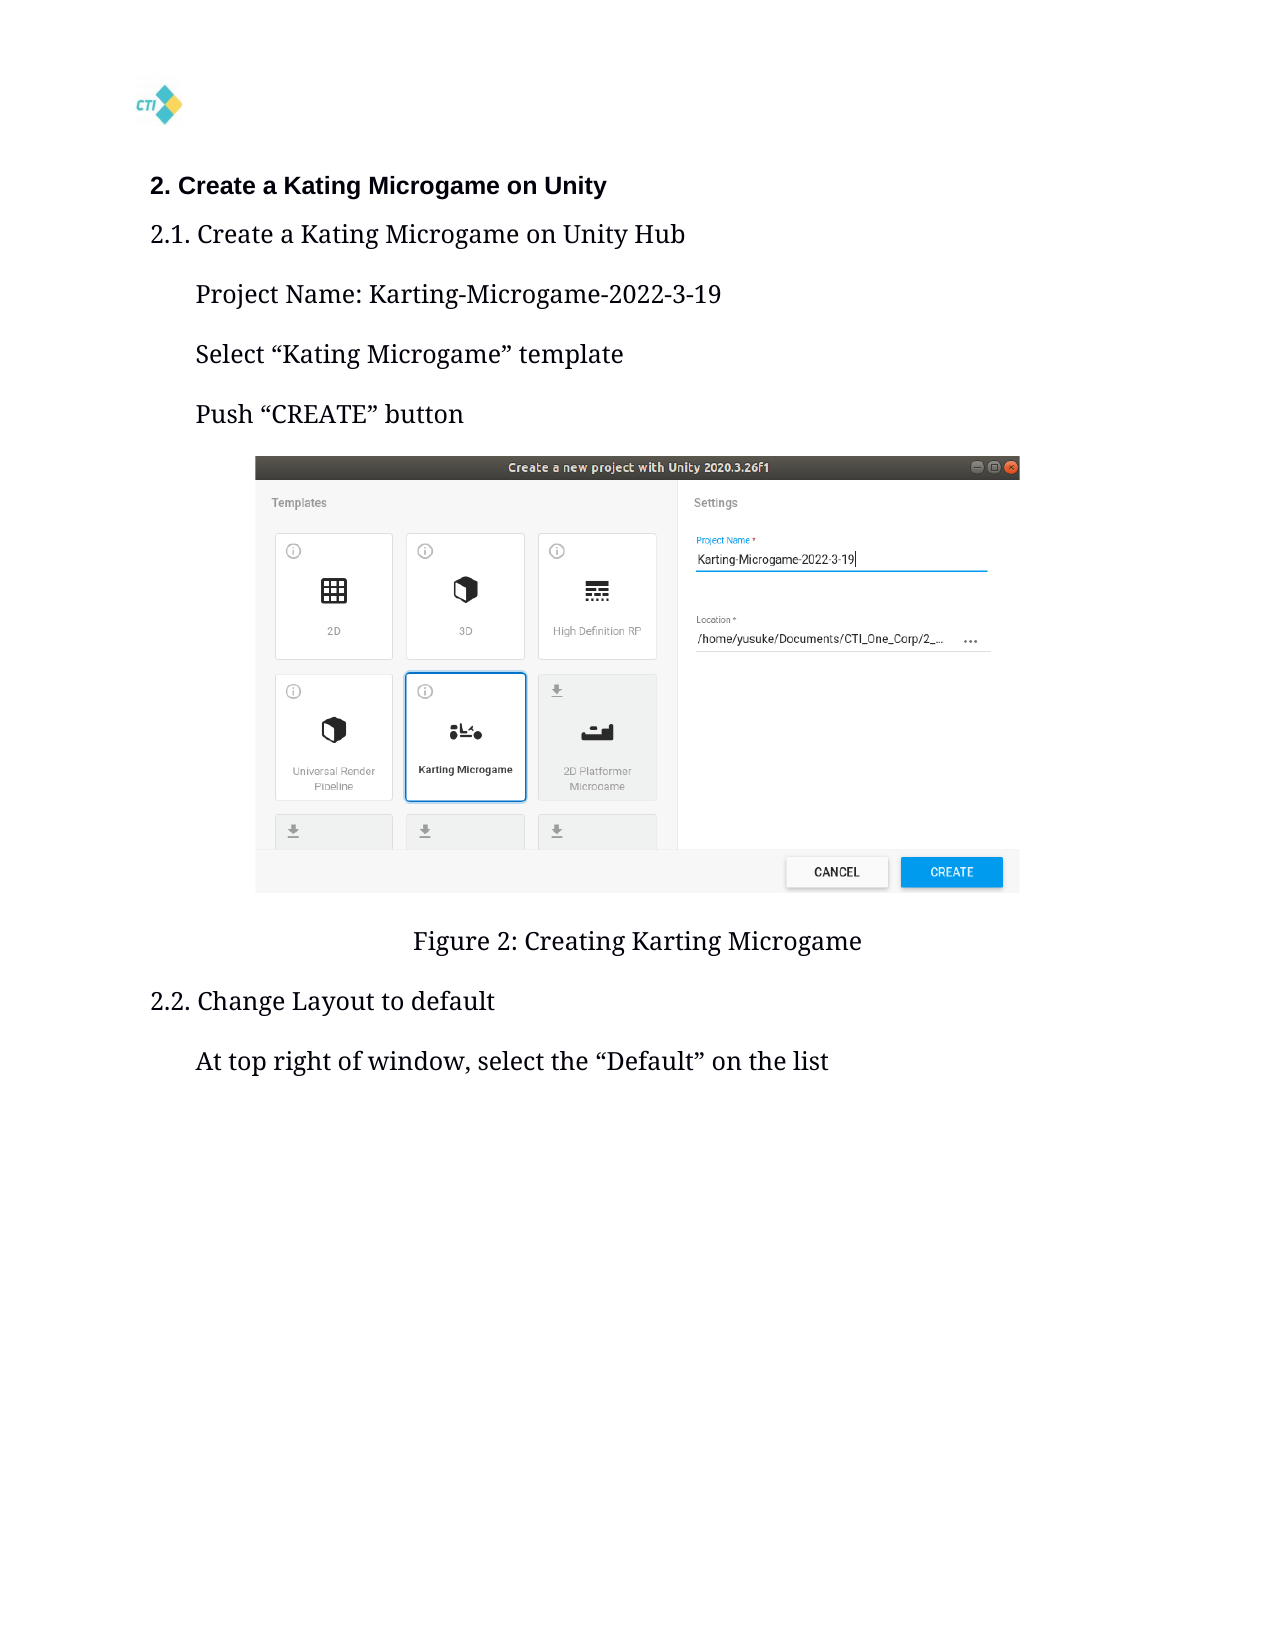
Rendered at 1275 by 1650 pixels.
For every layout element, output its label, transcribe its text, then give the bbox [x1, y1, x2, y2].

text Figure 2: Creating Karting Microgame [150, 456, 1125, 958]
text At top right of window, select the “Default” on the list [150, 1043, 1125, 1078]
subtitle 2. Create a Kating Microgame on Unity [150, 171, 1125, 199]
text Project Name: Karting-Microgame-2022-3-19 [150, 276, 1125, 310]
picture [255, 456, 1020, 893]
text Select “Kating Microgame” template [150, 336, 1125, 370]
text 2.2. Change Layout to default [150, 983, 1125, 1018]
text 2.1. Create a Kating Microgame on Unity Hub [150, 216, 1125, 250]
picture [134, 75, 183, 126]
text Push “CREATE” button [150, 396, 1125, 430]
